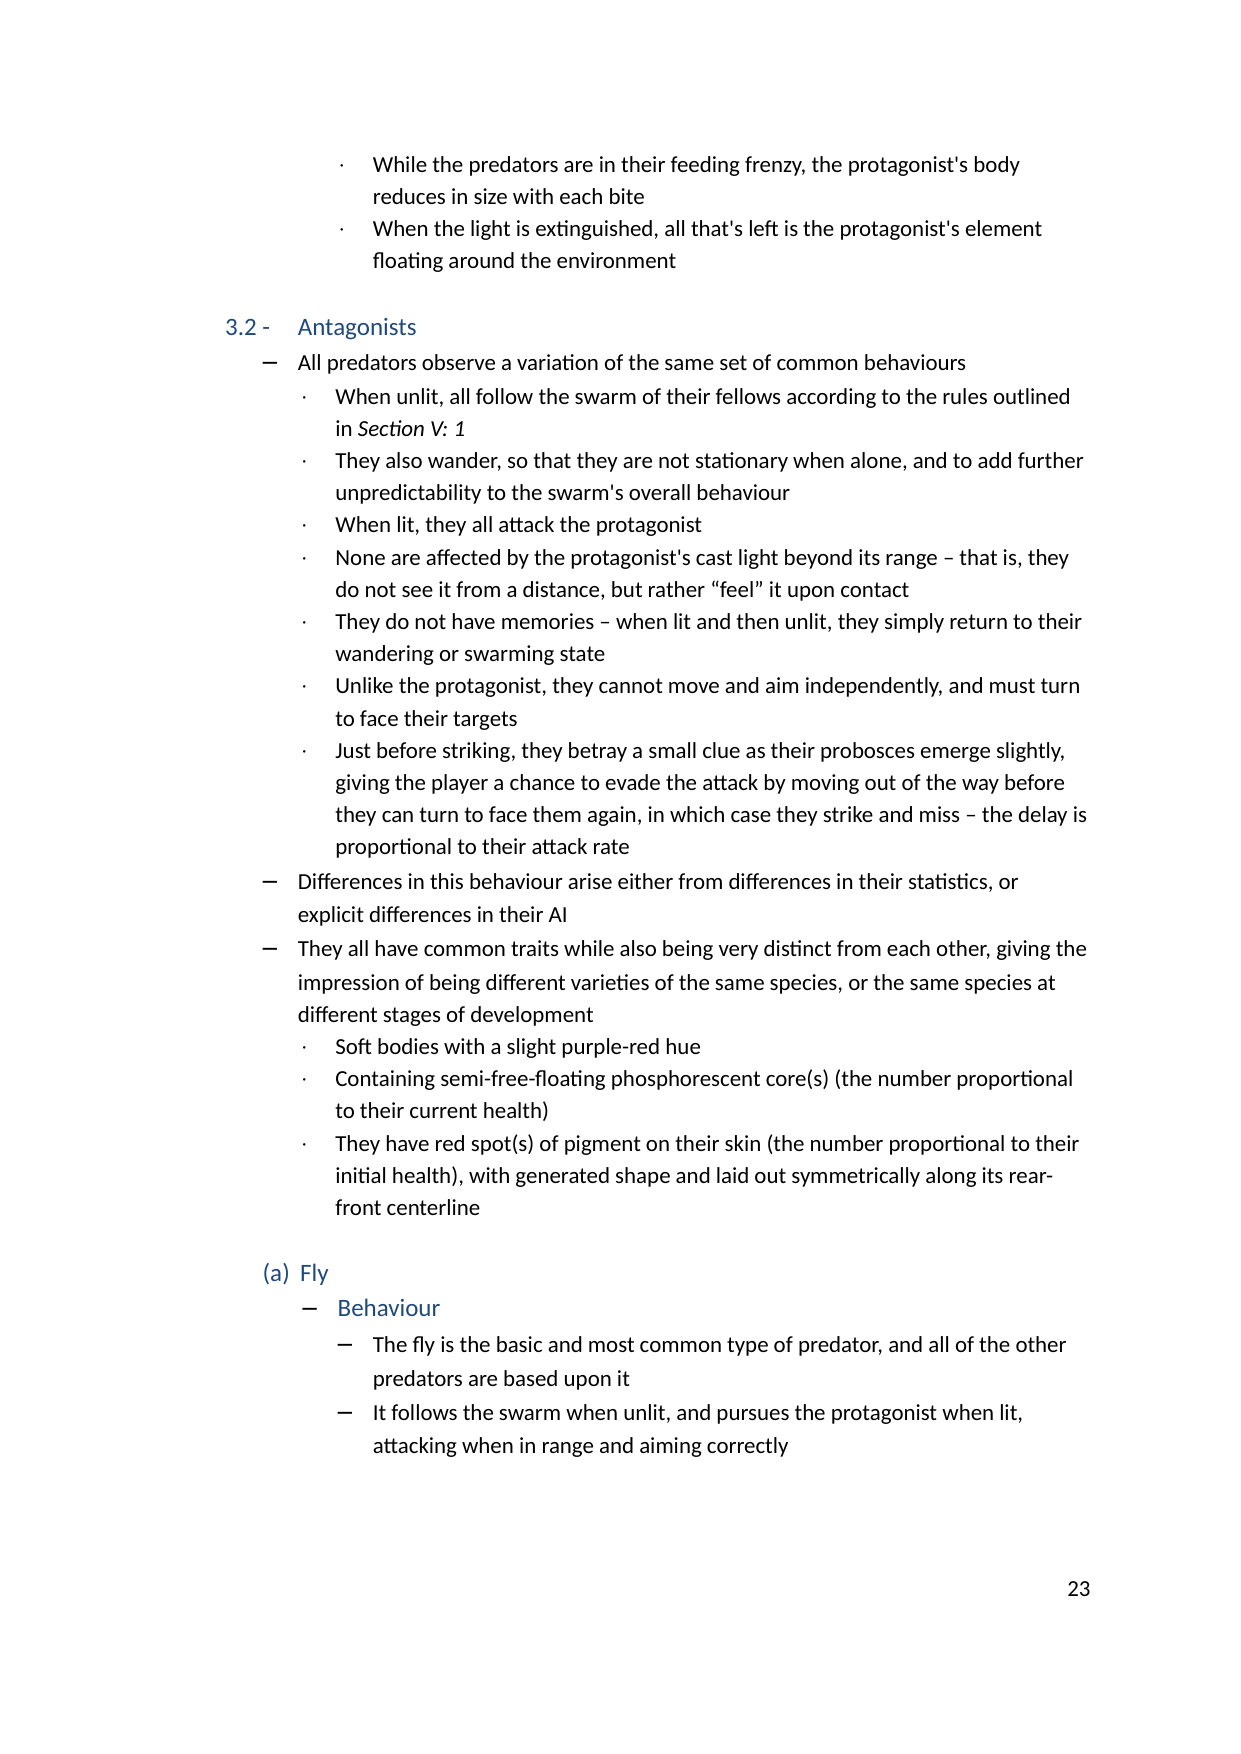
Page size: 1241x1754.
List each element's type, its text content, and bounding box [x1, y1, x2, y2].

list Just before striking, they betray a small clue as their probosces emerge slightly, giving the player a chance to evade the attack by moving out of the way before they can turn to face them again, in which case they strike and miss – the delay is proportional to their attack rate [298, 736, 1090, 861]
list Behaviour [300, 1292, 1090, 1324]
list While the predators are in their feeding frenzy, the protagonist's body reduces in size with each bite [335, 150, 1090, 210]
list They also wander, so that they are not stationary when alone, and to add further unpredictability to the swarm's overall behaviour [298, 446, 1090, 506]
list When lit, they all attack the protagonist [298, 511, 1090, 539]
list Differences in this behaviour arise either from differences in their statistics, or explicit differences in their AI [260, 865, 1090, 928]
list It follows the swarm when unlit, and pursues the protagonist when lit, attacking when in range and aiming correctly [335, 1396, 1090, 1459]
list They do not have memories – when lit and then unlit, they simply return to their wandering or swarming state [298, 607, 1090, 667]
list All predators observe a variation of the same set of common behaviours [260, 346, 1090, 377]
list Containing semi-free-floating phosphorescent core(s) (the number proportional to their current health) [298, 1064, 1090, 1124]
list The fly is the basic and most common type of predator, and all of the other predators are based upon it [335, 1328, 1090, 1392]
list Unlike the protagonist, they cannot move and aim independently, and must turn to face their targets [298, 672, 1090, 732]
list When unlit, all follow the swarm of their fellows according to the rules outlined in Section V: 1 [298, 382, 1090, 442]
list They all have common traits while also being very distinct from each other, giving the impression of being different varieties of the same species, or the same species at different stages of development [260, 932, 1090, 1028]
list None are affected by the protagonist's cast light beyond its range – that is, they do not see it from a distance, but rather “feel” it upon contact [298, 543, 1090, 603]
list They have red spot(s) of pigment on their skin (the number proportional to their initial health), with generated shape and laid out symmetrically along its rear-front centerline [298, 1129, 1090, 1221]
list Soft bodies with a slight purple-red hue [298, 1032, 1090, 1060]
list Antagonists [225, 311, 1090, 341]
list When the light is extinguished, all that's left is the protagonist's element floating around the environment [335, 214, 1090, 274]
list Fly [262, 1257, 1090, 1288]
